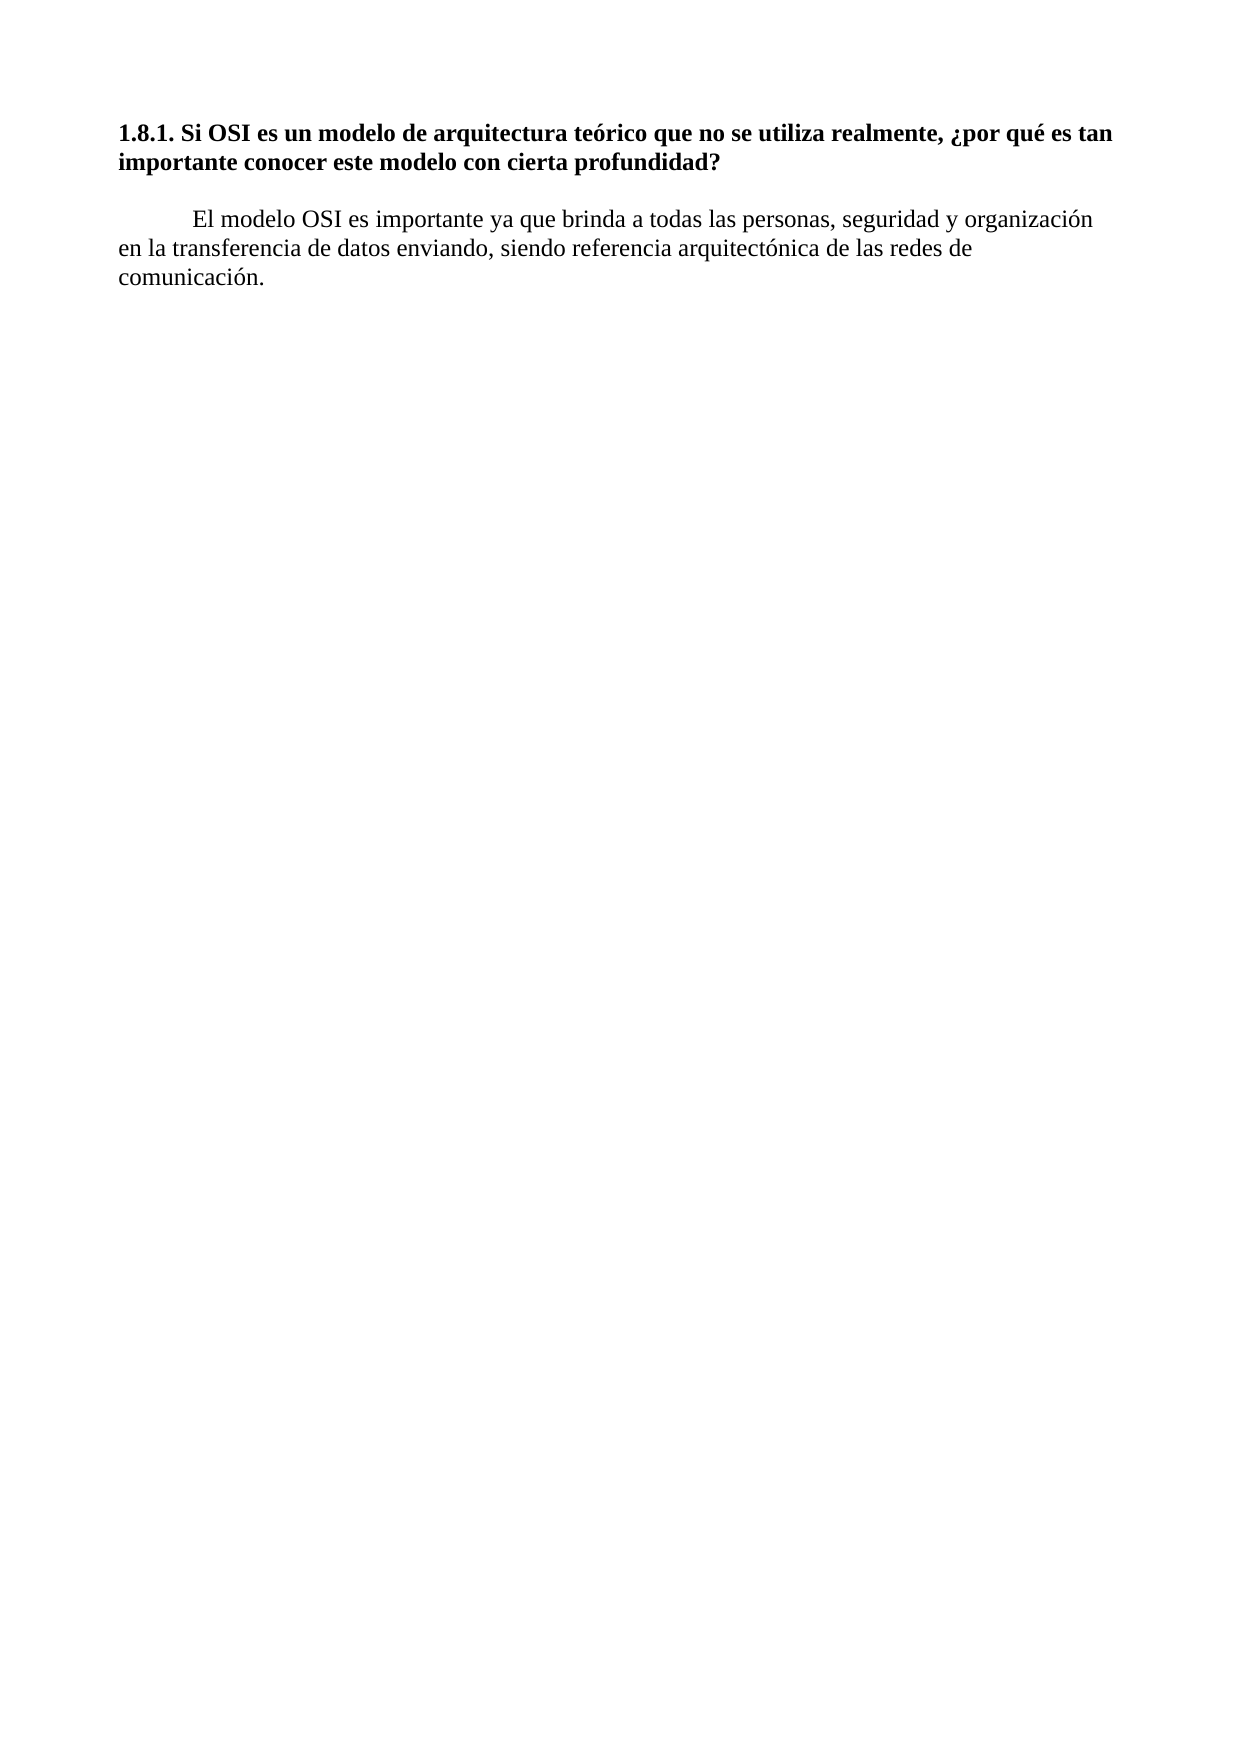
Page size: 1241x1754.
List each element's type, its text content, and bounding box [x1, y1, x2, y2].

text El modelo OSI es importante ya que brinda a todas las personas, seguridad y organización en la transferencia de datos enviando, siendo referencia arquitectónica de las redes de comunicación. [118, 204, 1122, 291]
text 1.8.1. Si OSI es un modelo de arquitectura teórico que no se utiliza realmente, ¿por qué es tan importante conocer este modelo con cierta profundidad? [118, 118, 1122, 176]
